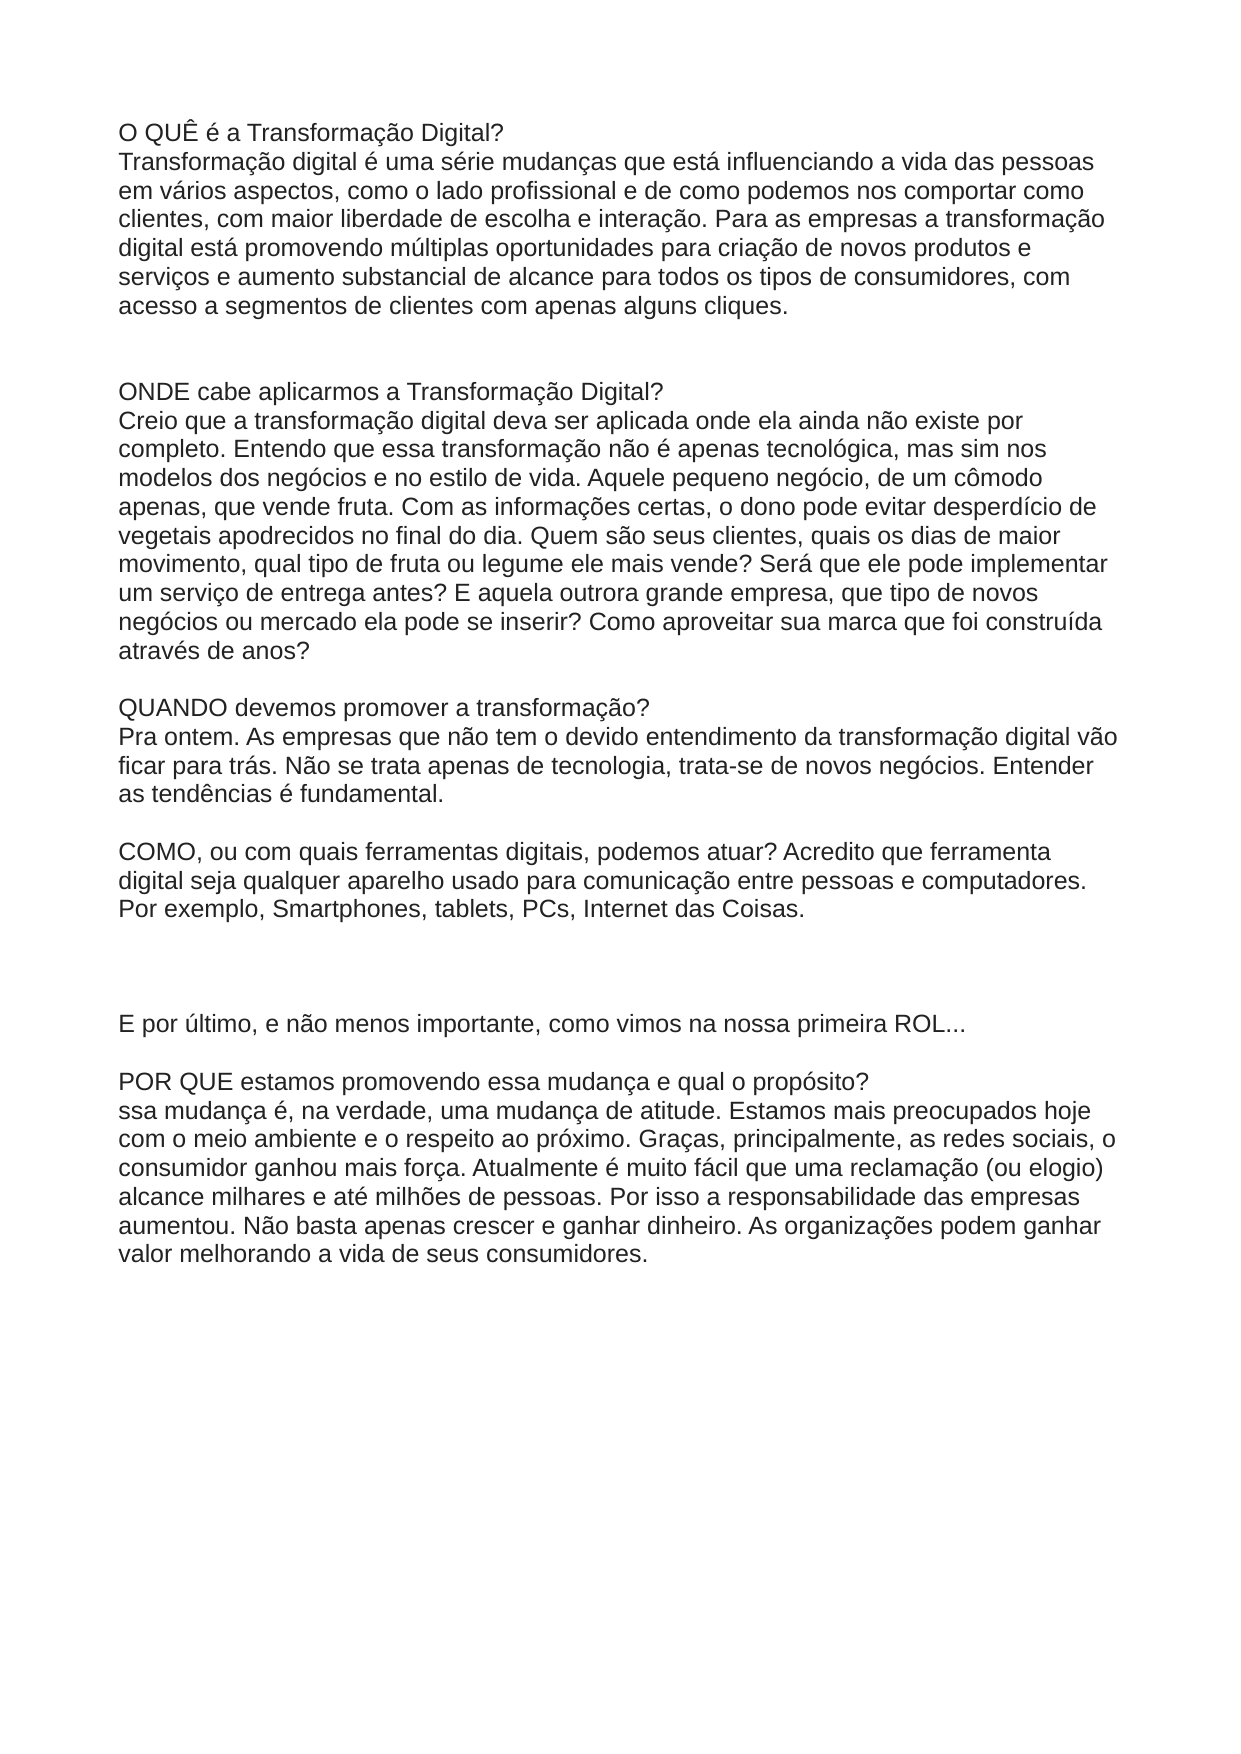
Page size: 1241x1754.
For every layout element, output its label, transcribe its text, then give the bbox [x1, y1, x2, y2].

text Transformação digital é uma série mudanças que está influenciando a vida das pessoas em vários aspectos, como o lado profissional e de como podemos nos comportar como clientes, com maior liberdade de escolha e interação. Para as empresas a transformação digital está promovendo múltiplas oportunidades para criação de novos produtos e serviços e aumento substancial de alcance para todos os tipos de consumidores, com acesso a segmentos de clientes com apenas alguns cliques. [118, 147, 1122, 319]
text COMO, ou com quais ferramentas digitais, podemos atuar? Acredito que ferramenta digital seja qualquer aparelho usado para comunicação entre pessoas e computadores. Por exemplo, Smartphones, tablets, PCs, Internet das Coisas. [118, 837, 1122, 923]
text ONDE cabe aplicarmos a Transformação Digital? [118, 377, 1122, 406]
text QUANDO devemos promover a transformação? [118, 693, 1122, 722]
text POR QUE estamos promovendo essa mudança e qual o propósito? [118, 1067, 1122, 1096]
text E por último, e não menos importante, como vimos na nossa primeira ROL... [118, 1009, 1122, 1038]
text Creio que a transformação digital deva ser aplicada onde ela ainda não existe por completo. Entendo que essa transformação não é apenas tecnológica, mas sim nos modelos dos negócios e no estilo de vida. Aquele pequeno negócio, de um cômodo apenas, que vende fruta. Com as informações certas, o dono pode evitar desperdício de vegetais apodrecidos no final do dia. Quem são seus clientes, quais os dias de maior movimento, qual tipo de fruta ou legume ele mais vende? Será que ele pode implementar um serviço de entrega antes? E aquela outrora grande empresa, que tipo de novos negócios ou mercado ela pode se inserir? Como aproveitar sua marca que foi construída através de anos? [118, 406, 1122, 664]
text O QUÊ é a Transformação Digital? [118, 118, 1122, 147]
text ssa mudança é, na verdade, uma mudança de atitude. Estamos mais preocupados hoje com o meio ambiente e o respeito ao próximo. Graças, principalmente, as redes sociais, o consumidor ganhou mais força. Atualmente é muito fácil que uma reclamação (ou elogio) alcance milhares e até milhões de pessoas. Por isso a responsabilidade das empresas aumentou. Não basta apenas crescer e ganhar dinheiro. As organizações podem ganhar valor melhorando a vida de seus consumidores. [118, 1096, 1122, 1268]
text Pra ontem. As empresas que não tem o devido entendimento da transformação digital vão ficar para trás. Não se trata apenas de tecnologia, trata-se de novos negócios. Entender as tendências é fundamental. [118, 722, 1122, 808]
